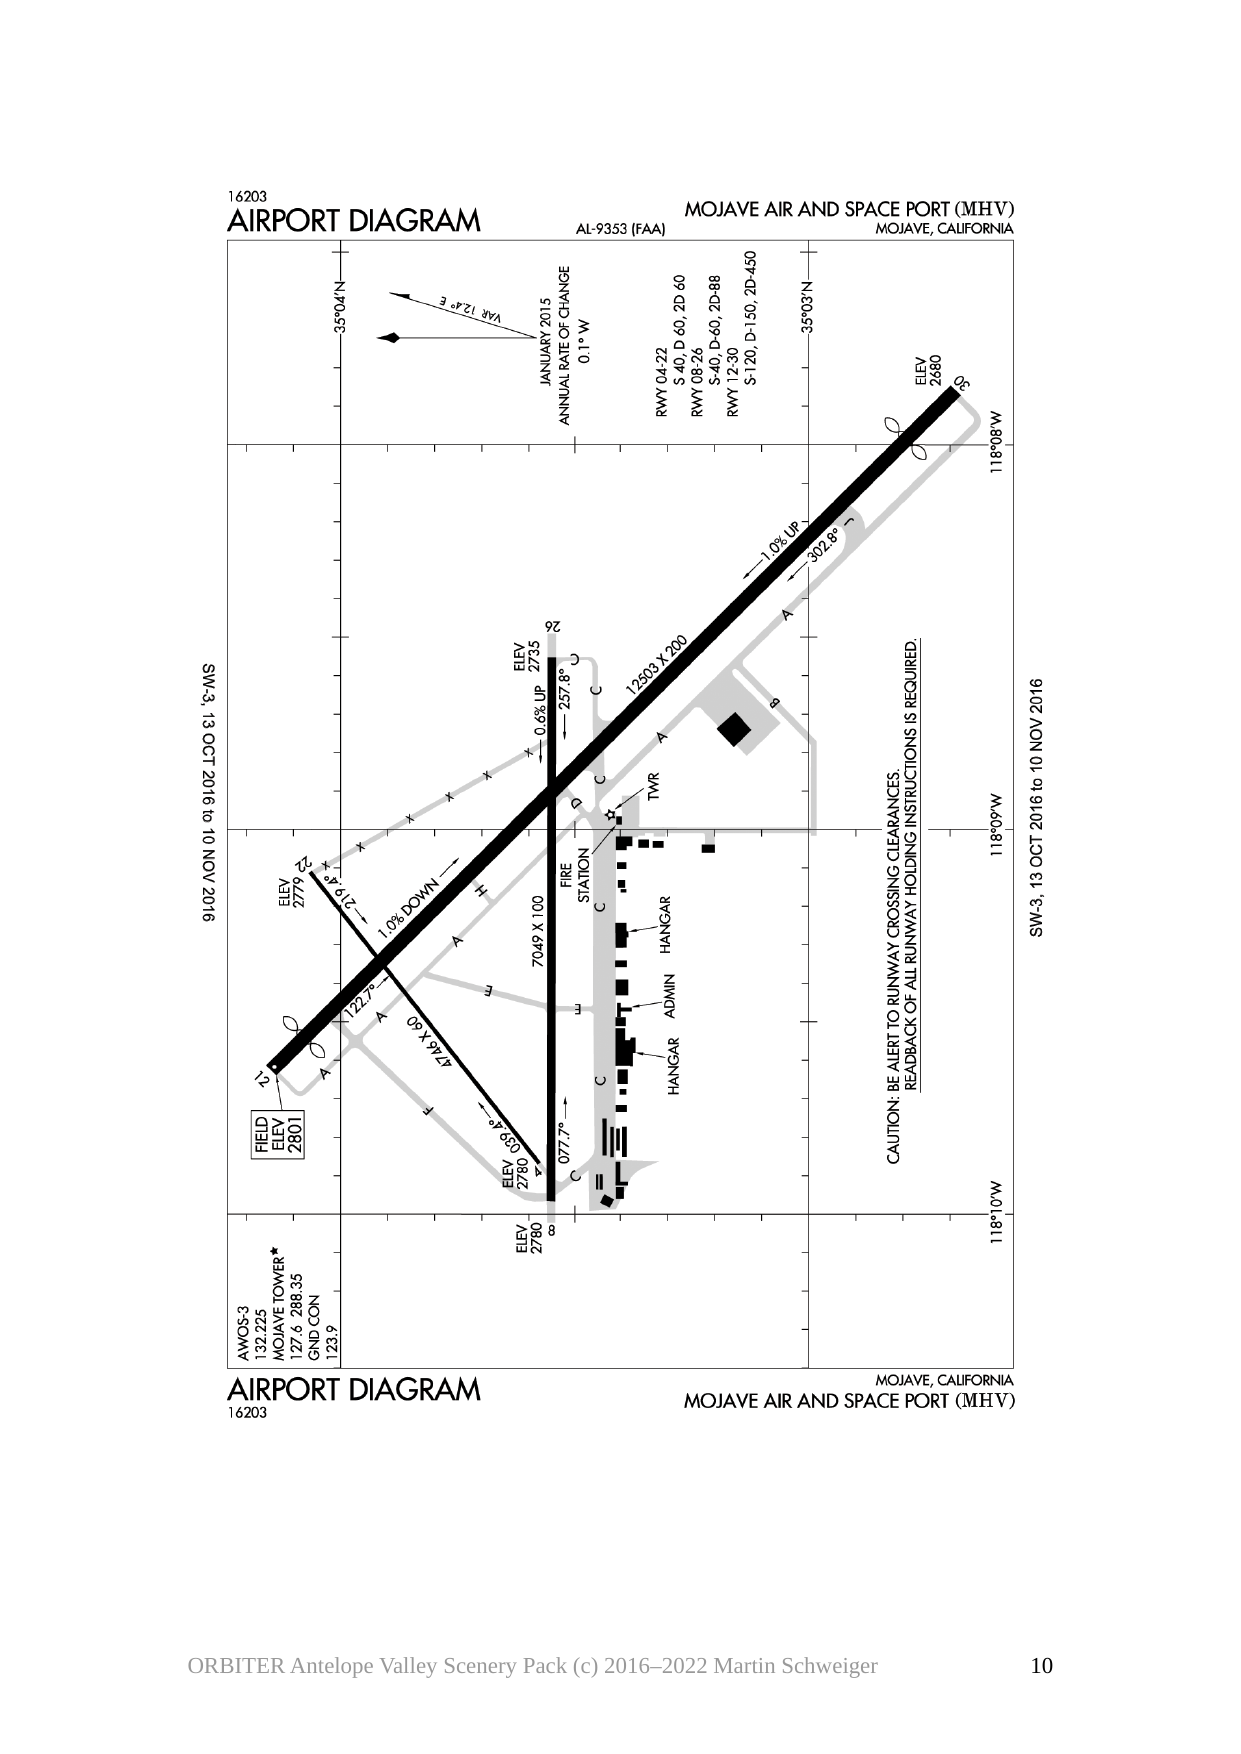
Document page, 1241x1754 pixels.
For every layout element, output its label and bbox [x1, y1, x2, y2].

picture [187, 139, 1053, 1469]
